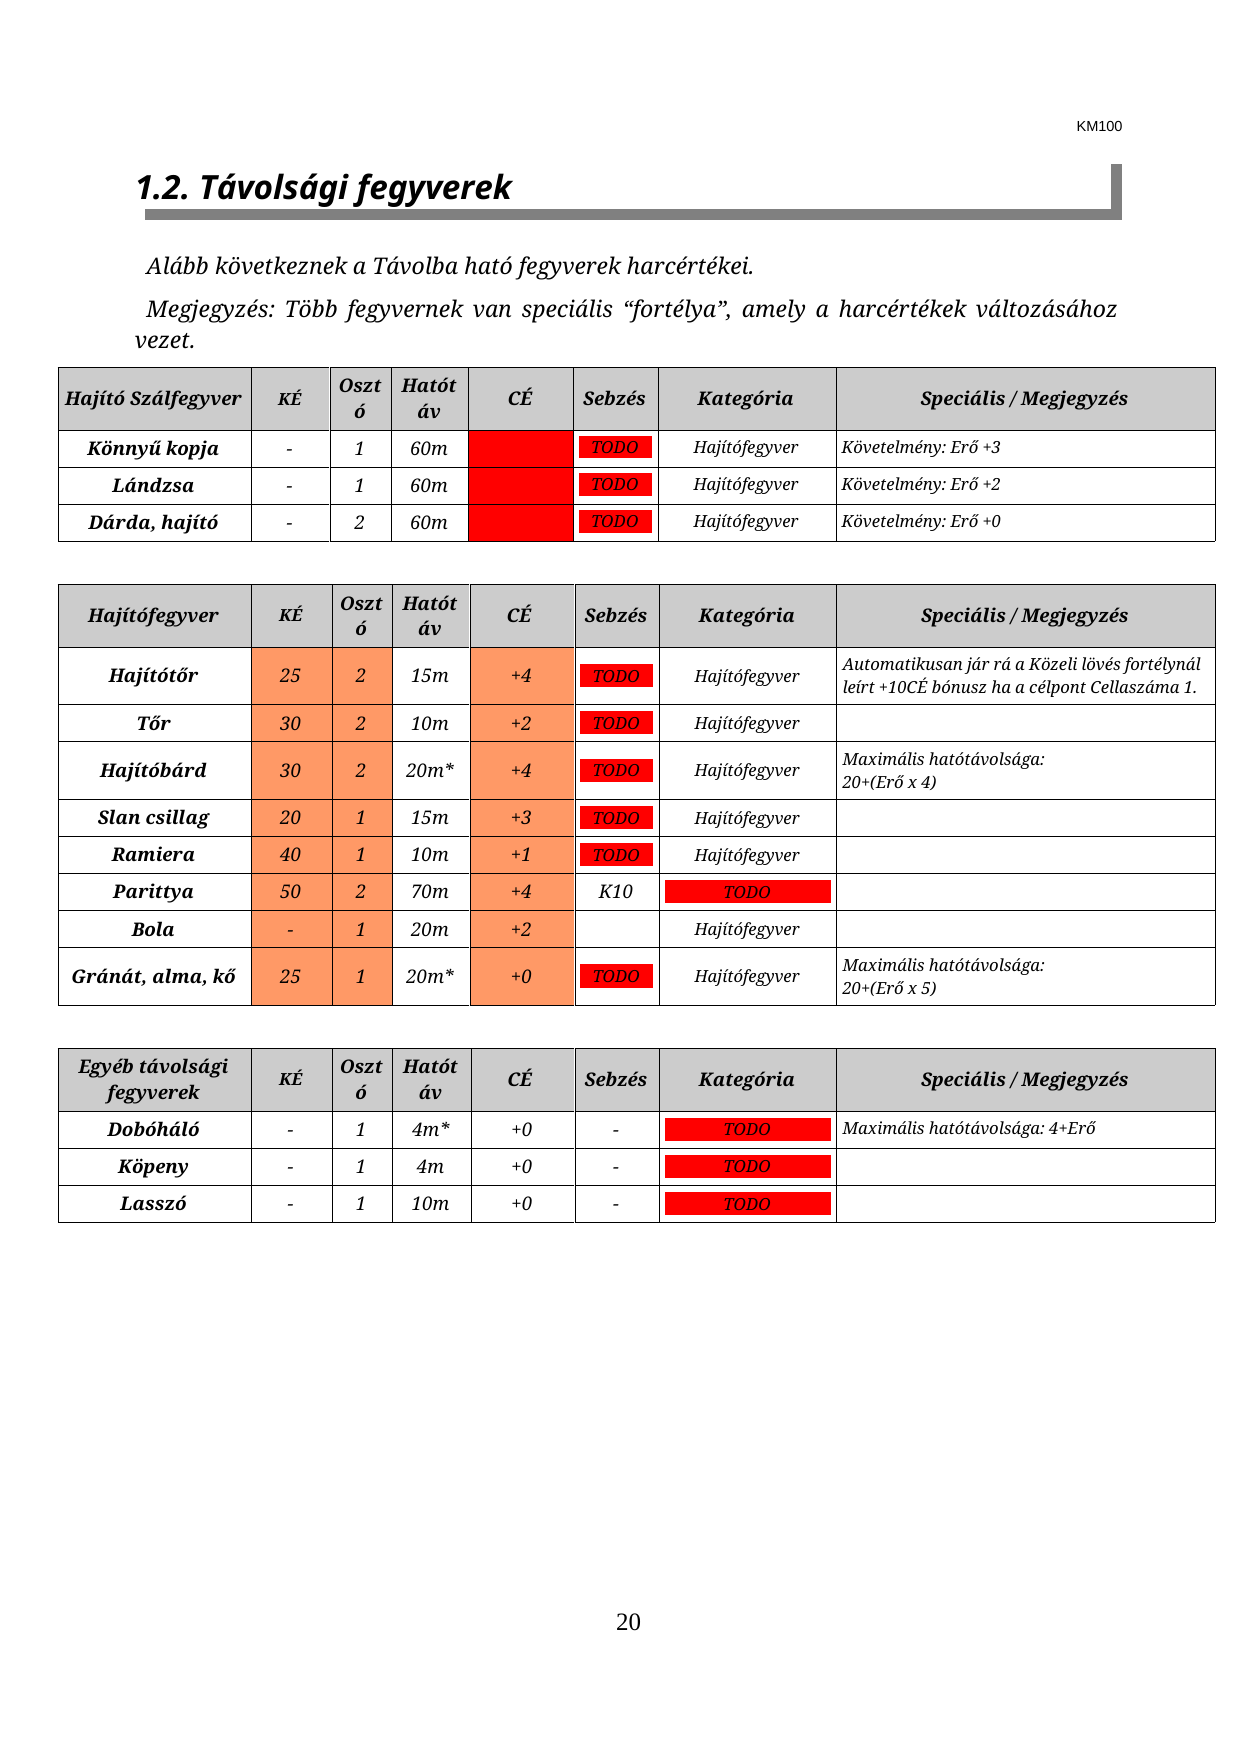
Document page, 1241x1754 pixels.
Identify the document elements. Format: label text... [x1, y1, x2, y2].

table_cell 2 [333, 648, 392, 704]
table_cell 4m [393, 1149, 471, 1185]
table_cell Tőr [59, 705, 251, 741]
table_cell - [252, 1186, 332, 1222]
table_cell [837, 1186, 1215, 1222]
table_cell +2 [471, 705, 574, 741]
table_cell +0 [471, 948, 574, 1005]
table_cell 30 [252, 705, 332, 741]
table_cell Hajítófegyver [659, 505, 836, 541]
table_header CÉ [472, 1049, 574, 1111]
table_cell 1 [333, 911, 392, 947]
table_header Kategória [660, 1049, 836, 1111]
table_cell Hajítófegyver [660, 800, 836, 836]
table_cell - [252, 1112, 332, 1148]
table_cell - [576, 1112, 659, 1148]
table_cell TODO [660, 874, 836, 910]
table_cell Maximális hatótávolsága: 4+Erő [837, 1112, 1215, 1148]
table_cell 70m [393, 874, 469, 910]
table_cell TODO [576, 648, 659, 704]
table_header KÉ [252, 1049, 332, 1111]
table_cell 1 [333, 800, 392, 836]
table_header Speciális / Megjegyzés [837, 585, 1215, 647]
table_cell 30 [252, 742, 332, 799]
table_cell Hajítófegyver [660, 948, 836, 1005]
table_cell Dobóháló [59, 1112, 251, 1148]
table_header Kategória [659, 368, 836, 430]
table_header Speciális / Megjegyzés [837, 1049, 1215, 1111]
table_header Sebzés [574, 368, 658, 430]
table_cell - [576, 1186, 659, 1222]
table_cell 40 [252, 837, 332, 873]
table_cell - [252, 468, 329, 504]
table_cell Lándzsa [59, 468, 251, 504]
table_cell [837, 1149, 1215, 1185]
table_cell 60m [392, 468, 468, 504]
table_header Speciális / Megjegyzés [837, 368, 1215, 430]
table_cell Lasszó [59, 1186, 251, 1222]
table_cell Ramiera [59, 837, 251, 873]
table_cell 1 [331, 468, 391, 504]
table_cell Hajítófegyver [660, 742, 836, 799]
text Alább következnek a Távolba ható fegyverek harcértékei. [134, 250, 1122, 281]
table_cell TODO [576, 742, 659, 799]
text Megjegyzés: Több fegyvernek van speciális “fortélya”, amely a harcértékek változásához vezet. [134, 293, 1122, 355]
table_cell Hajítófegyver [659, 431, 836, 467]
table_cell TODO [660, 1186, 836, 1222]
table_cell Követelmény: Erő +0 [837, 505, 1215, 541]
table_header Sebzés [576, 585, 659, 647]
table_cell Hajítófegyver [660, 705, 836, 741]
table_cell Gránát, alma, kő [59, 948, 251, 1005]
table_cell TODO [574, 431, 658, 467]
table_cell +0 [472, 1149, 574, 1185]
table_cell [837, 911, 1215, 947]
table_cell 20m [393, 911, 469, 947]
table_cell 1 [333, 948, 392, 1005]
table_cell 2 [333, 742, 392, 799]
table_header Osztó [333, 585, 392, 647]
subtitle Távolsági fegyverek [134, 164, 1111, 209]
table_cell +0 [472, 1186, 574, 1222]
table_cell 2 [333, 874, 392, 910]
table_cell [469, 468, 573, 504]
table_header Hatótáv [393, 585, 469, 647]
table_cell Köpeny [59, 1149, 251, 1185]
table_cell 10m [393, 837, 469, 873]
table_cell 2 [331, 505, 391, 541]
table_cell Automatikusan jár rá a Közeli lövés fortélynál leírt +10CÉ bónusz ha a célpont Cellaszáma 1. [837, 648, 1215, 704]
table_cell 1 [333, 1186, 392, 1222]
table_cell TODO [660, 1149, 836, 1185]
table_cell +4 [471, 742, 574, 799]
table_cell 60m [392, 431, 468, 467]
table_cell TODO [576, 948, 659, 1005]
table_header Osztó [333, 1049, 392, 1111]
table_cell Maximális hatótávolsága: 20+(Erő x 5) [837, 948, 1215, 1005]
table_cell 10m [393, 705, 469, 741]
table_cell TODO [576, 837, 659, 873]
table_cell 1 [333, 1149, 392, 1185]
table_cell +1 [471, 837, 574, 873]
table_cell K10 [576, 874, 659, 910]
table_cell +4 [471, 648, 574, 704]
table_cell 10m [393, 1186, 471, 1222]
table_cell +2 [471, 911, 574, 947]
table_cell [576, 911, 659, 947]
table_cell Slan csillag [59, 800, 251, 836]
table_cell [837, 800, 1215, 836]
table_cell - [252, 431, 329, 467]
table_cell Követelmény: Erő +3 [837, 431, 1215, 467]
table_cell [837, 874, 1215, 910]
table_cell Hajítótőr [59, 648, 251, 704]
table_cell Követelmény: Erő +2 [837, 468, 1215, 504]
table_cell [469, 505, 573, 541]
table_cell 20m* [393, 948, 469, 1005]
table_cell Hajítófegyver [660, 648, 836, 704]
table_cell 1 [331, 431, 391, 467]
table_header Hajítófegyver [59, 585, 251, 647]
table_cell - [252, 911, 332, 947]
table_header KÉ [252, 585, 332, 647]
table_cell 20 [252, 800, 332, 836]
table_cell Parittya [59, 874, 251, 910]
table_header Sebzés [576, 1049, 659, 1111]
table_header Hatótáv [392, 368, 468, 430]
table_cell 15m [393, 648, 469, 704]
table_cell 25 [252, 948, 332, 1005]
table_cell 15m [393, 800, 469, 836]
table_cell TODO [576, 800, 659, 836]
table_cell [837, 837, 1215, 873]
table_header Osztó [331, 368, 391, 430]
table_cell 20m* [393, 742, 469, 799]
table_header Hatótáv [393, 1049, 471, 1111]
table_cell Hajítófegyver [660, 911, 836, 947]
table_cell Dárda, hajító [59, 505, 251, 541]
table_header Hajító Szálfegyver [59, 368, 251, 430]
table_cell 60m [392, 505, 468, 541]
table_cell +0 [472, 1112, 574, 1148]
table_cell Hajítóbárd [59, 742, 251, 799]
table_cell +4 [471, 874, 574, 910]
table_cell [469, 431, 573, 467]
table_header Egyéb távolsági fegyverek [59, 1049, 251, 1111]
table_cell - [576, 1149, 659, 1185]
table_cell [837, 705, 1215, 741]
table_cell Könnyű kopja [59, 431, 251, 467]
table_cell 50 [252, 874, 332, 910]
table_cell TODO [660, 1112, 836, 1148]
table_header CÉ [471, 585, 574, 647]
table_cell - [252, 505, 329, 541]
table_cell TODO [576, 705, 659, 741]
table_cell Hajítófegyver [660, 837, 836, 873]
table_header CÉ [469, 368, 573, 430]
table_cell 4m* [393, 1112, 471, 1148]
table_cell TODO [574, 468, 658, 504]
table_cell - [252, 1149, 332, 1185]
table_cell 1 [333, 837, 392, 873]
table_cell 2 [333, 705, 392, 741]
table_cell Bola [59, 911, 251, 947]
table_cell 25 [252, 648, 332, 704]
table_cell TODO [574, 505, 658, 541]
table_header KÉ [252, 368, 329, 430]
table_header Kategória [660, 585, 836, 647]
table_cell +3 [471, 800, 574, 836]
table_cell 1 [333, 1112, 392, 1148]
table_cell Hajítófegyver [659, 468, 836, 504]
table_cell Maximális hatótávolsága: 20+(Erő x 4) [837, 742, 1215, 799]
